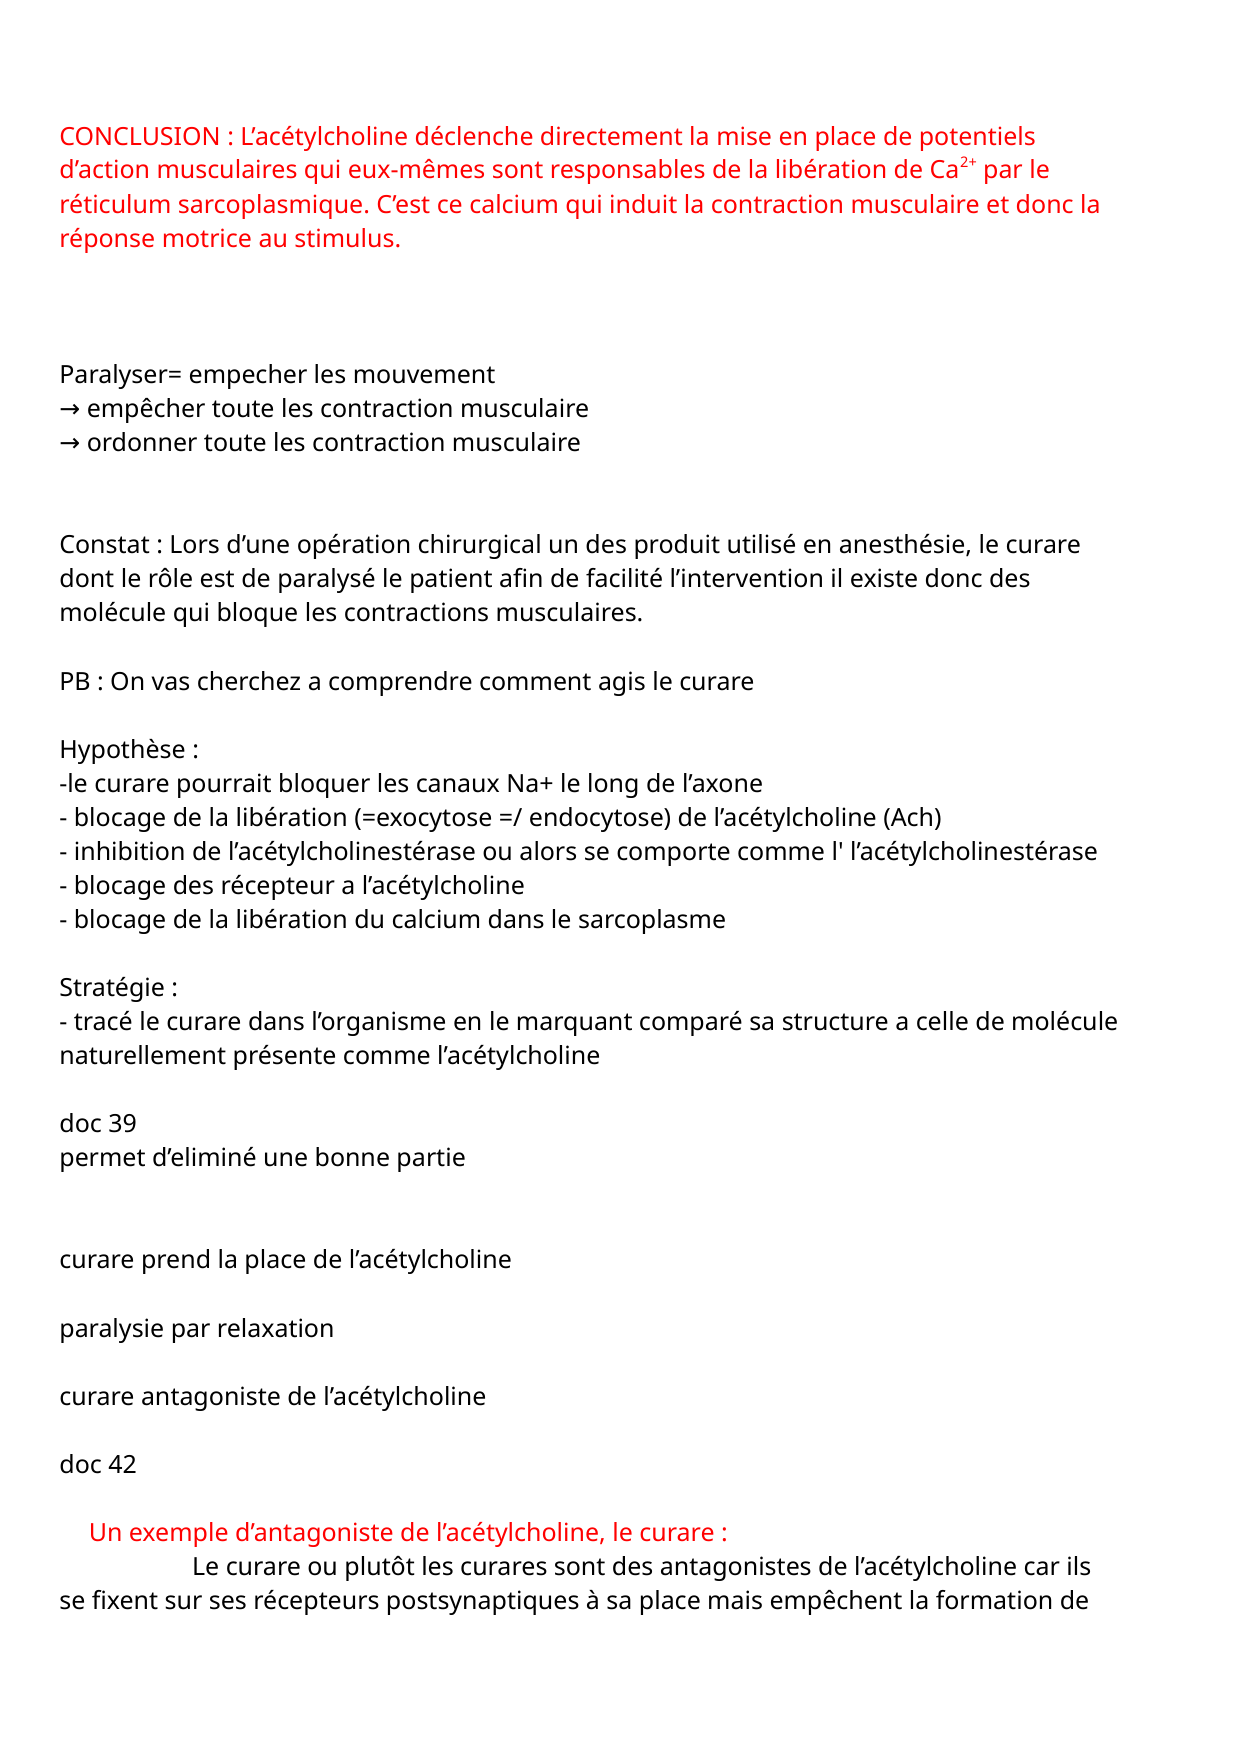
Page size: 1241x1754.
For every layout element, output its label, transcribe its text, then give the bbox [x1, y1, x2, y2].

text Stratégie : [59, 970, 1122, 1004]
text - tracé le curare dans l’organisme en le marquant comparé sa structure a celle de molécule naturellement présente comme l’acétylcholine [59, 1004, 1122, 1072]
text → empêcher toute les contraction musculaire [59, 391, 1122, 425]
text - blocage de la libération (=exocytose =/ endocytose) de l’acétylcholine (Ach) [59, 799, 1122, 833]
text CONCLUSION : L’acétylcholine déclenche directement la mise en place de potentiels d’action musculaires qui eux-mêmes sont responsables de la libération de Ca2+ par le réticulum sarcoplasmique. C’est ce calcium qui induit la contraction musculaire et donc la réponse motrice au stimulus. [59, 118, 1122, 254]
text Hypothèse : [59, 731, 1122, 765]
text → ordonner toute les contraction musculaire [59, 425, 1122, 459]
text - inhibition de l’acétylcholinestérase ou alors se comporte comme l' l’acétylcholinestérase [59, 833, 1122, 867]
text Constat : Lors d’une opération chirurgical un des produit utilisé en anesthésie, le curare dont le rôle est de paralysé le patient afin de facilité l’intervention il existe donc des molécule qui bloque les contractions musculaires. [59, 527, 1122, 629]
text Paralyser= empecher les mouvement [59, 357, 1122, 391]
text PB : On vas cherchez a comprendre comment agis le curare [59, 663, 1122, 697]
text curare antagoniste de l’acétylcholine [59, 1378, 1122, 1412]
text paralysie par relaxation [59, 1310, 1122, 1344]
text - blocage de la libération du calcium dans le sarcoplasme [59, 902, 1122, 936]
text curare prend la place de l’acétylcholine [59, 1242, 1122, 1276]
text permet d’eliminé une bonne partie [59, 1140, 1122, 1174]
text doc 39 [59, 1106, 1122, 1140]
text - blocage des récepteur a l’acétylcholine [59, 867, 1122, 902]
text Un exemple d’antagoniste de l’acétylcholine, le curare : [59, 1515, 1122, 1549]
text -le curare pourrait bloquer les canaux Na+ le long de l’axone [59, 765, 1122, 799]
text doc 42 [59, 1447, 1122, 1481]
text Le curare ou plutôt les curares sont des antagonistes de l’acétylcholine car ils se fixent sur ses récepteurs postsynaptiques à sa place mais empêchent la formation de [59, 1549, 1122, 1617]
